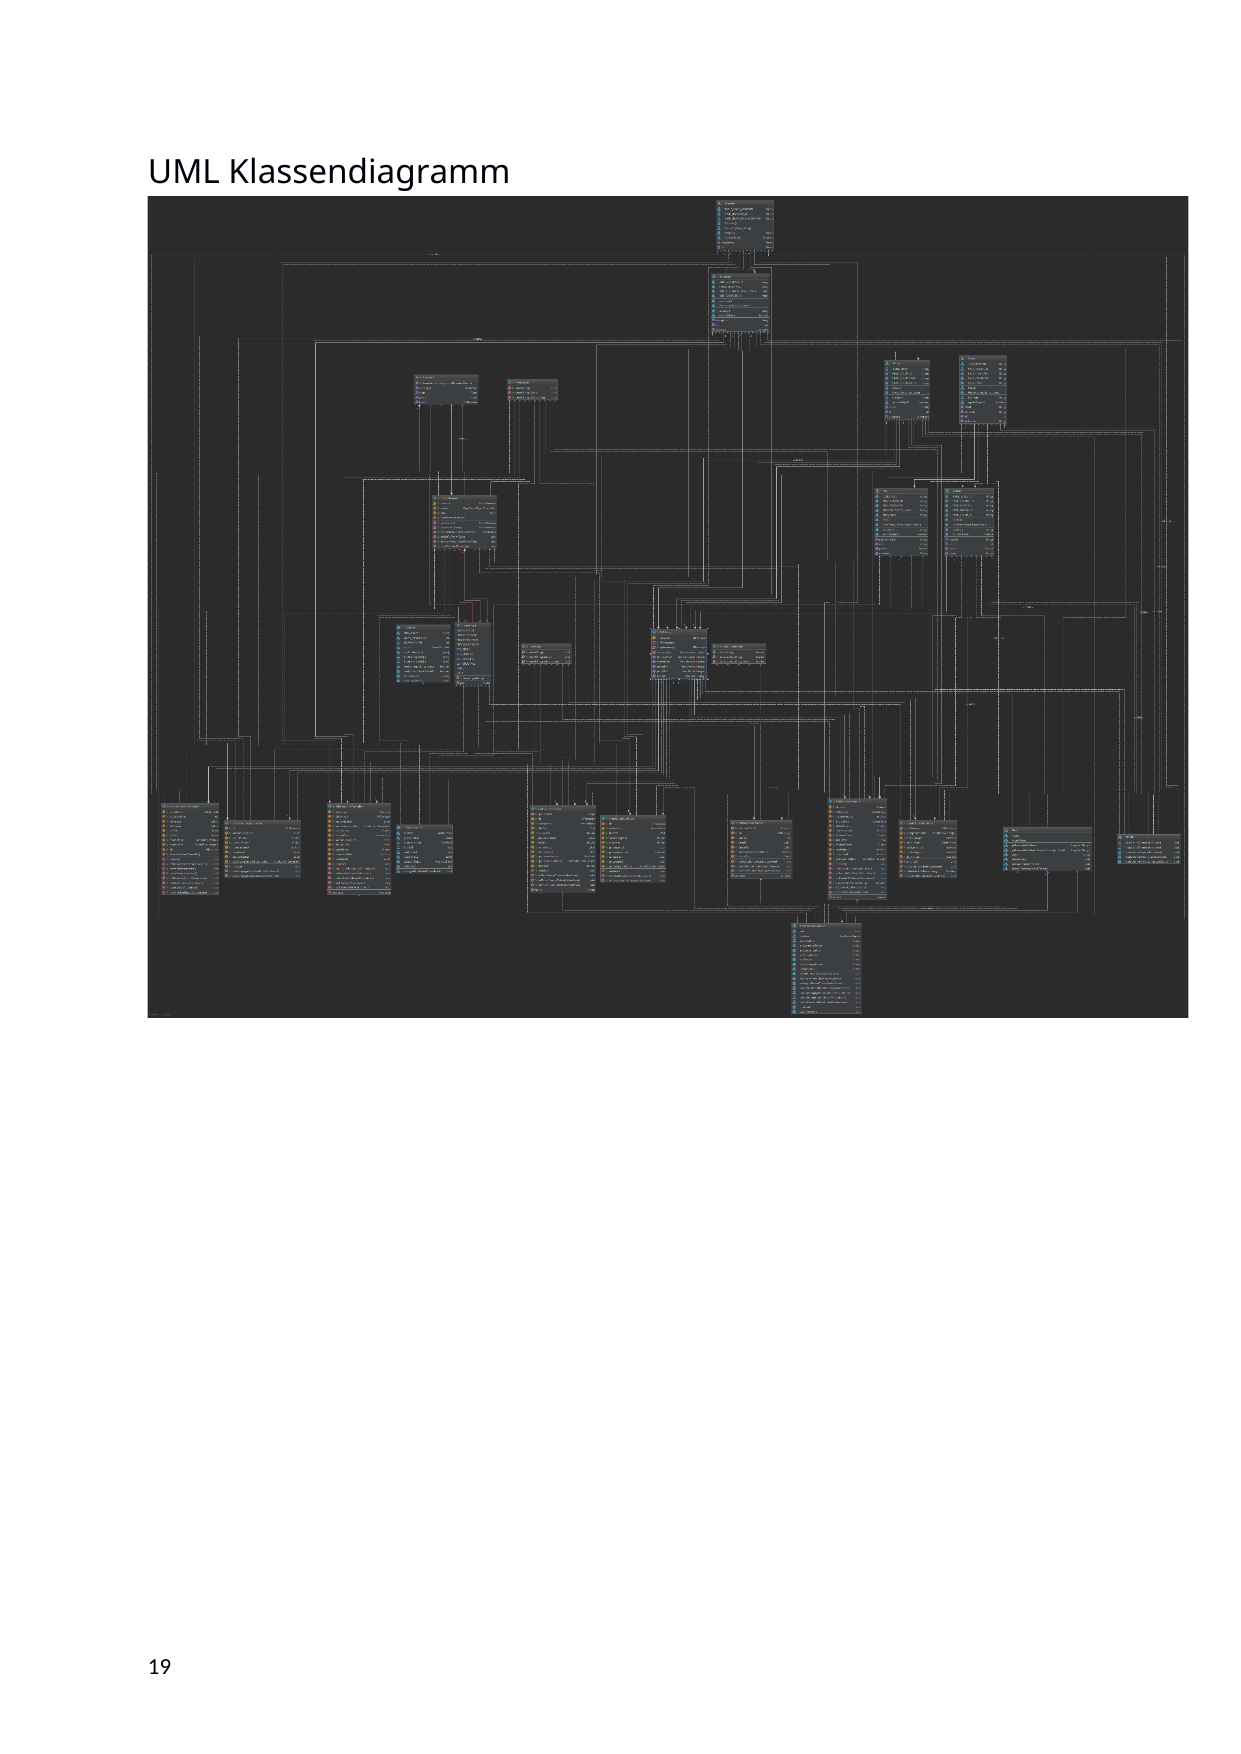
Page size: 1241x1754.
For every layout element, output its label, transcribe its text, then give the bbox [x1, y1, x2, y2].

picture [147, 196, 1189, 1018]
subtitle UML Klassendiagramm [148, 148, 1093, 193]
